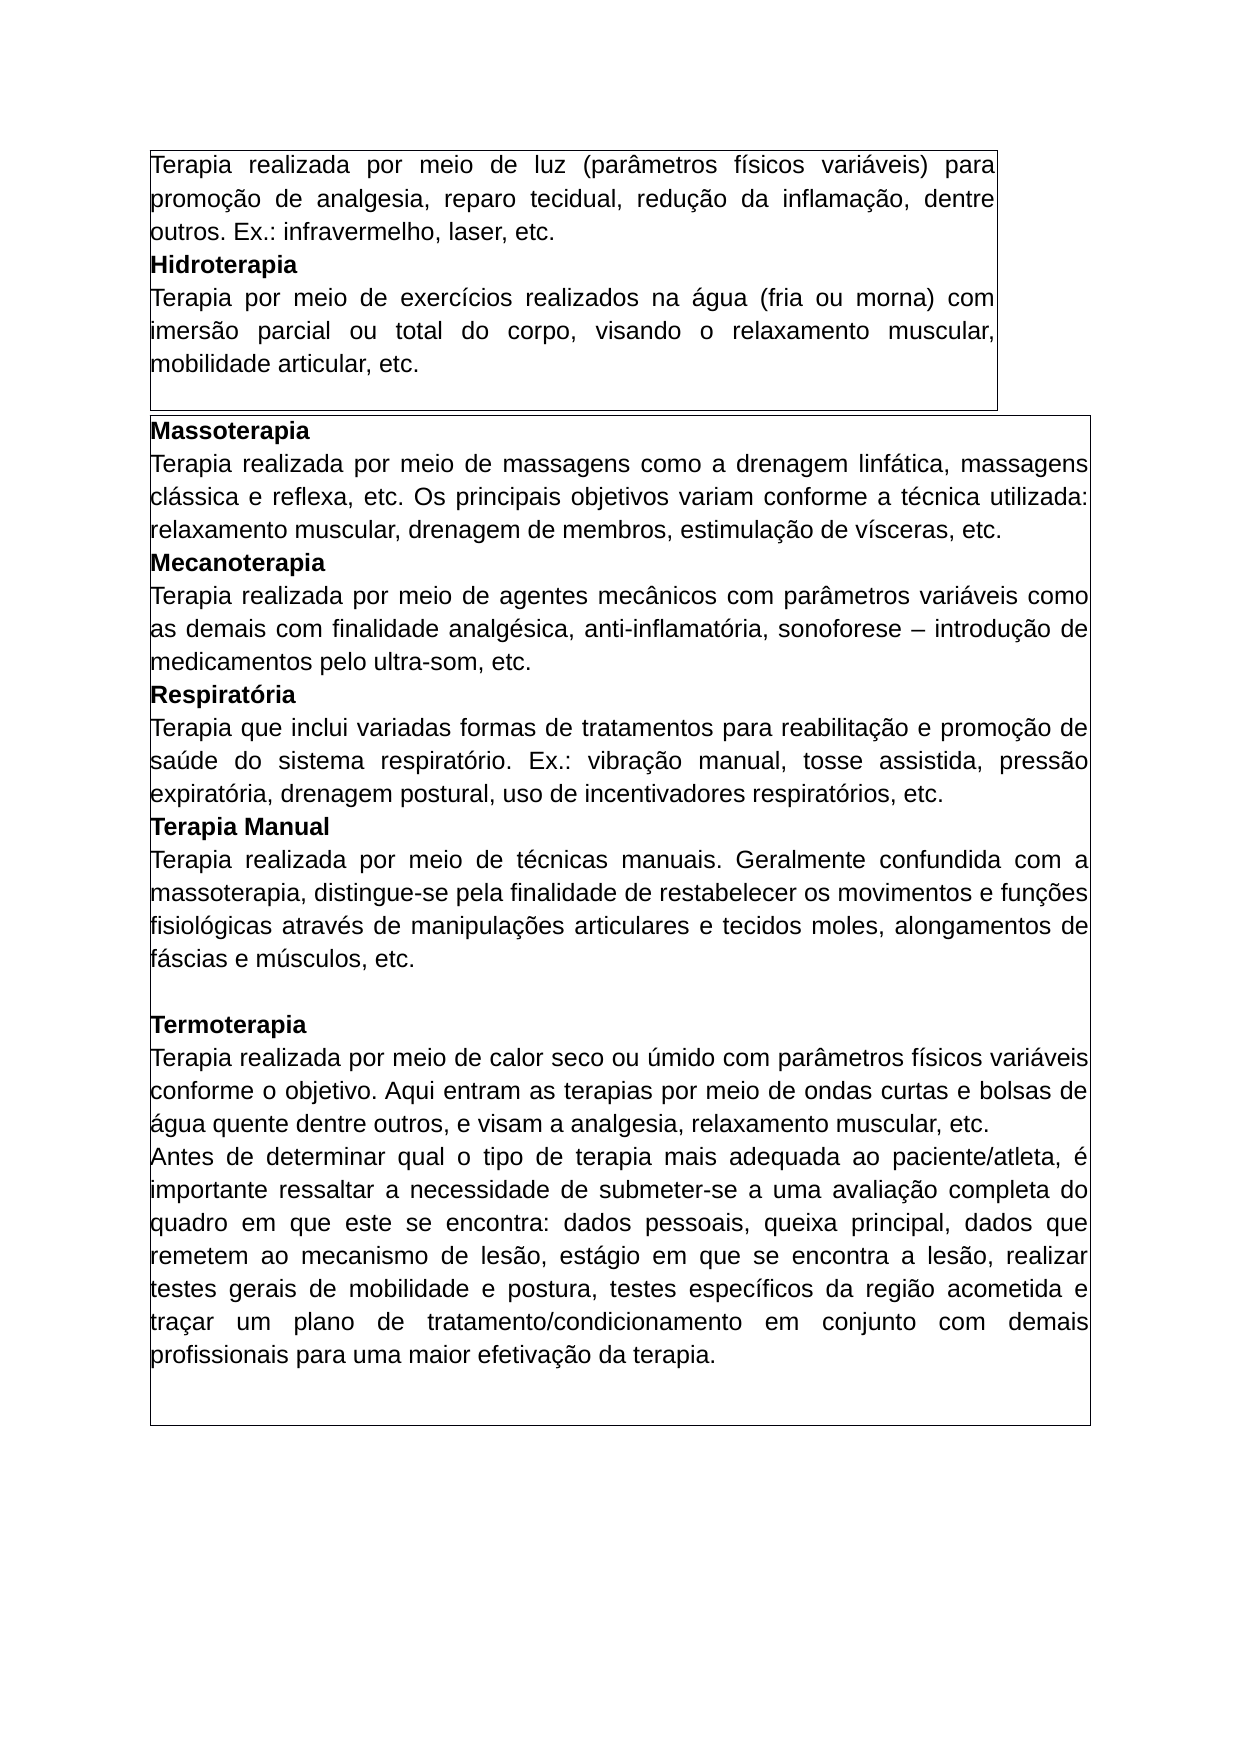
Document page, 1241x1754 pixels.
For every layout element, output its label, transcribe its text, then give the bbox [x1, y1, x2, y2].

subtitle Respiratória [151, 679, 1090, 709]
text Terapia realizada por meio de luz (parâmetros físicos variáveis) para promoção de analgesia, reparo tecidual, redução da inflamação, dentre outros. Ex.: infravermelho, laser, etc. [151, 151, 997, 245]
text Terapia realizada por meio de técnicas manuais. Geralmente confundida com a massoterapia, distingue-se pela finalidade de restabelecer os movimentos e funções fisiológicas através de manipulações articulares e tecidos moles, alongamentos de fáscias e músculos, etc. [151, 844, 1090, 973]
subtitle Termoterapia [151, 1009, 1090, 1039]
text Terapia que inclui variadas formas de tratamentos para reabilitação e promoção de saúde do sistema respiratório. Ex.: vibração manual, tosse assistida, pressão expiratória, drenagem postural, uso de incentivadores respiratórios, etc. [151, 712, 1090, 808]
text Terapia realizada por meio de agentes mecânicos com parâmetros variáveis como as demais com finalidade analgésica, anti-inflamatória, sonoforese – introdução de medicamentos pelo ultra-som, etc. [151, 580, 1090, 676]
text Terapia realizada por meio de massagens como a drenagem linfática, massagens clássica e reflexa, etc. Os principais objetivos variam conforme a técnica utilizada: relaxamento muscular, drenagem de membros, estimulação de vísceras, etc. [151, 448, 1090, 543]
subtitle Mecanoterapia [151, 547, 1090, 577]
subtitle Terapia Manual [151, 811, 1090, 841]
text Antes de determinar qual o tipo de terapia mais adequada ao paciente/atleta, é importante ressaltar a necessidade de submeter-se a uma avaliação completa do quadro em que este se encontra: dados pessoais, queixa principal, dados que remetem ao mecanismo de lesão, estágio em que se encontra a lesão, realizar testes gerais de mobilidade e postura, testes específicos da região acometida e traçar um plano de tratamento/condicionamento em conjunto com demais profissionais para uma maior efetivação da terapia. [151, 1142, 1090, 1369]
text Terapia realizada por meio de calor seco ou úmido com parâmetros físicos variáveis conforme o objetivo. Aqui entram as terapias por meio de ondas curtas e bolsas de água quente dentre outros, e visam a analgesia, relaxamento muscular, etc. [151, 1043, 1090, 1138]
subtitle Hidroterapia [151, 249, 997, 278]
text Terapia por meio de exercícios realizados na água (fria ou morna) com imersão parcial ou total do corpo, visando o relaxamento muscular, mobilidade articular, etc. [151, 282, 997, 377]
subtitle Massoterapia [151, 416, 1090, 444]
